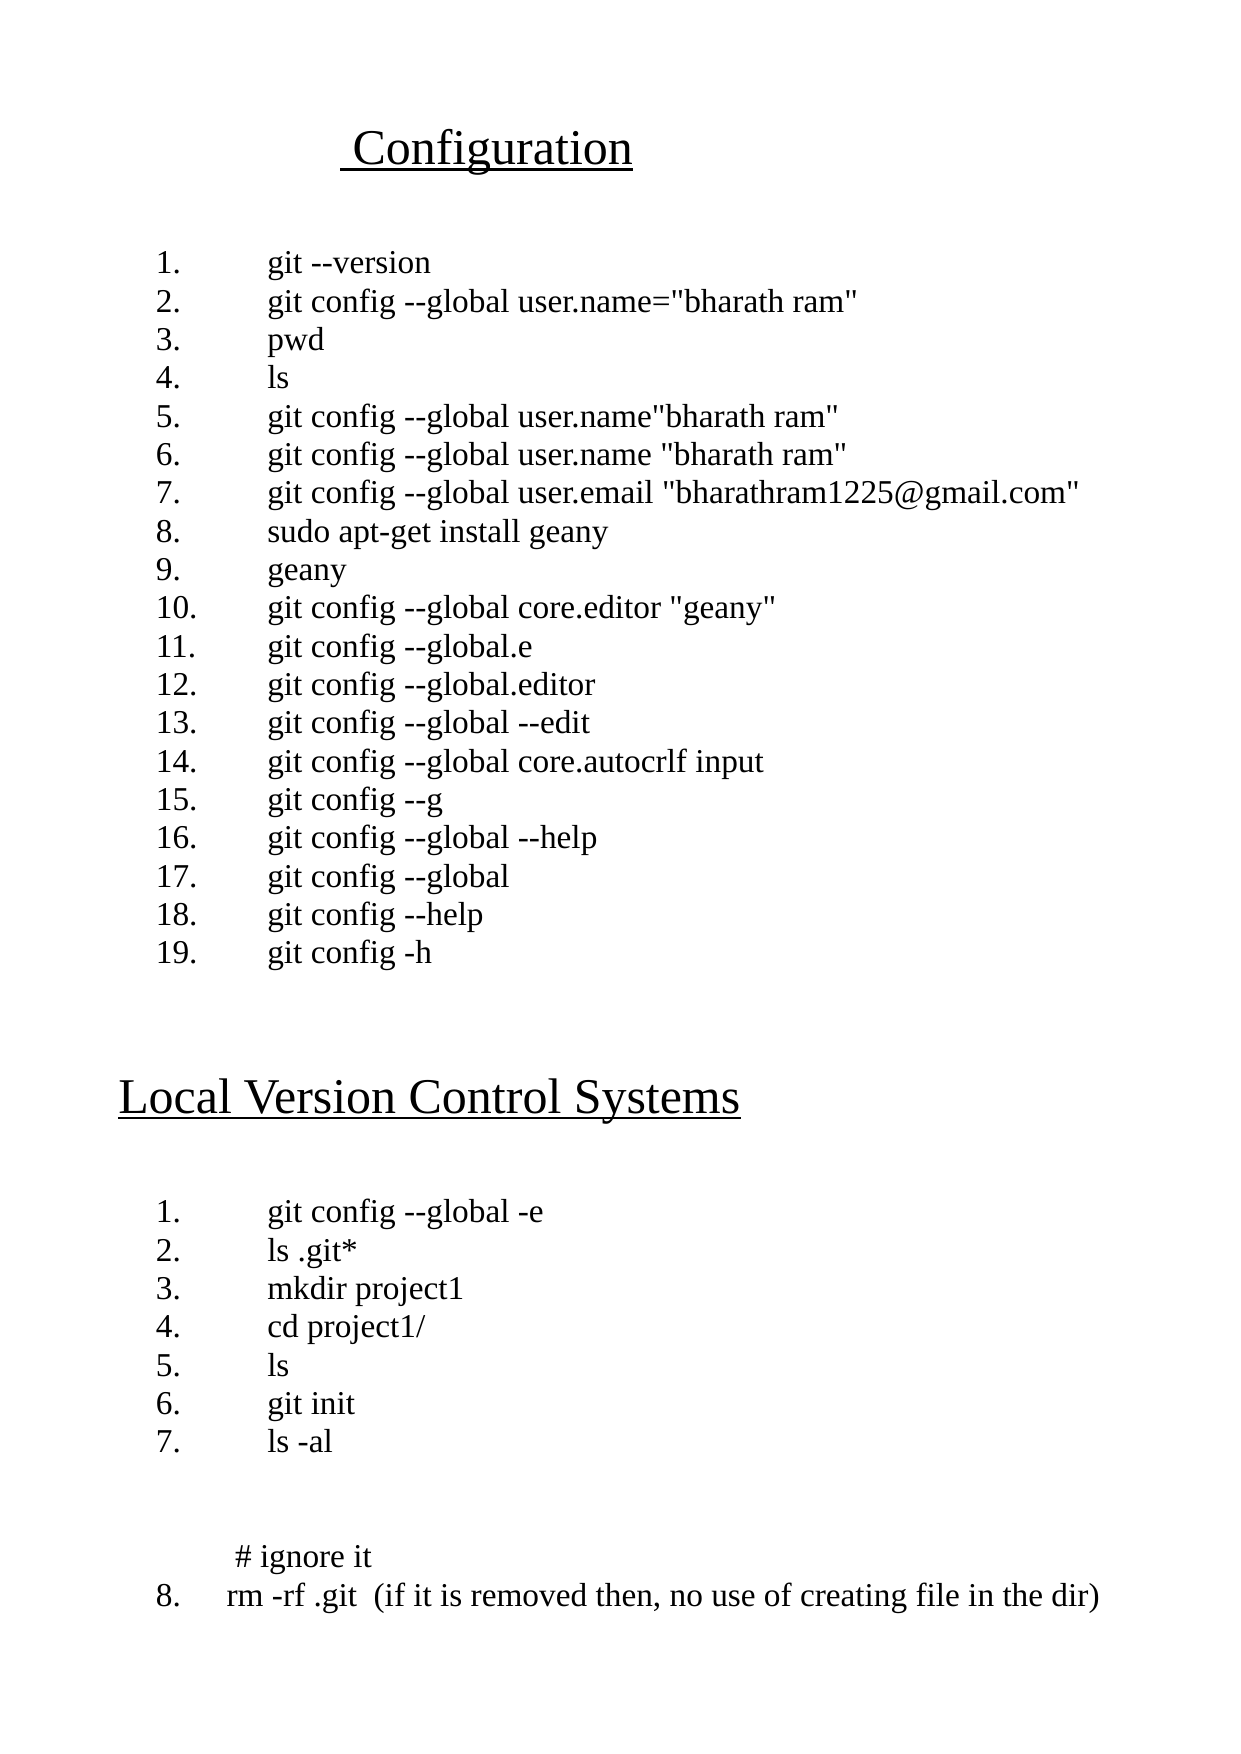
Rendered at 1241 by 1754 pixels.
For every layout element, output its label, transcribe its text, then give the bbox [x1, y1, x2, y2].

list sudo apt-get install geany [156, 511, 1122, 549]
list git config --global core.autocrlf input [156, 741, 1122, 779]
list git config --global --help [156, 818, 1122, 856]
list git config -h [156, 933, 1122, 971]
list pwd [156, 319, 1122, 358]
list mkdir project1 [156, 1268, 1122, 1306]
list git config --global core.editor "geany" [156, 588, 1122, 626]
list # ignore it [156, 1536, 1122, 1575]
list ls [156, 1345, 1122, 1383]
list geany [156, 549, 1122, 588]
list git --version [156, 243, 1122, 281]
list git config --global [156, 856, 1122, 894]
list git init [156, 1383, 1122, 1421]
list git config --global user.name="bharath ram" [156, 281, 1122, 319]
list ls -al [156, 1421, 1122, 1460]
list git config --global.editor [156, 664, 1122, 703]
list ls .git* [156, 1230, 1122, 1268]
list cd project1/ [156, 1306, 1122, 1345]
list git config --global user.name"bharath ram" [156, 396, 1122, 434]
list git config --global user.email "bharathram1225@gmail.com" [156, 473, 1122, 511]
list git config --global user.name "bharath ram" [156, 434, 1122, 473]
list rm -rf .git (if it is removed then, no use of creating file in the dir) [156, 1575, 1122, 1613]
list ls [156, 358, 1122, 396]
list git config --g [156, 779, 1122, 818]
list git config --help [156, 894, 1122, 933]
text Local Version Control Systems [118, 1067, 1122, 1124]
list git config --global -e [156, 1191, 1122, 1230]
list git config --global --edit [156, 703, 1122, 741]
list git config --global.e [156, 626, 1122, 664]
text Configuration [118, 118, 1122, 176]
